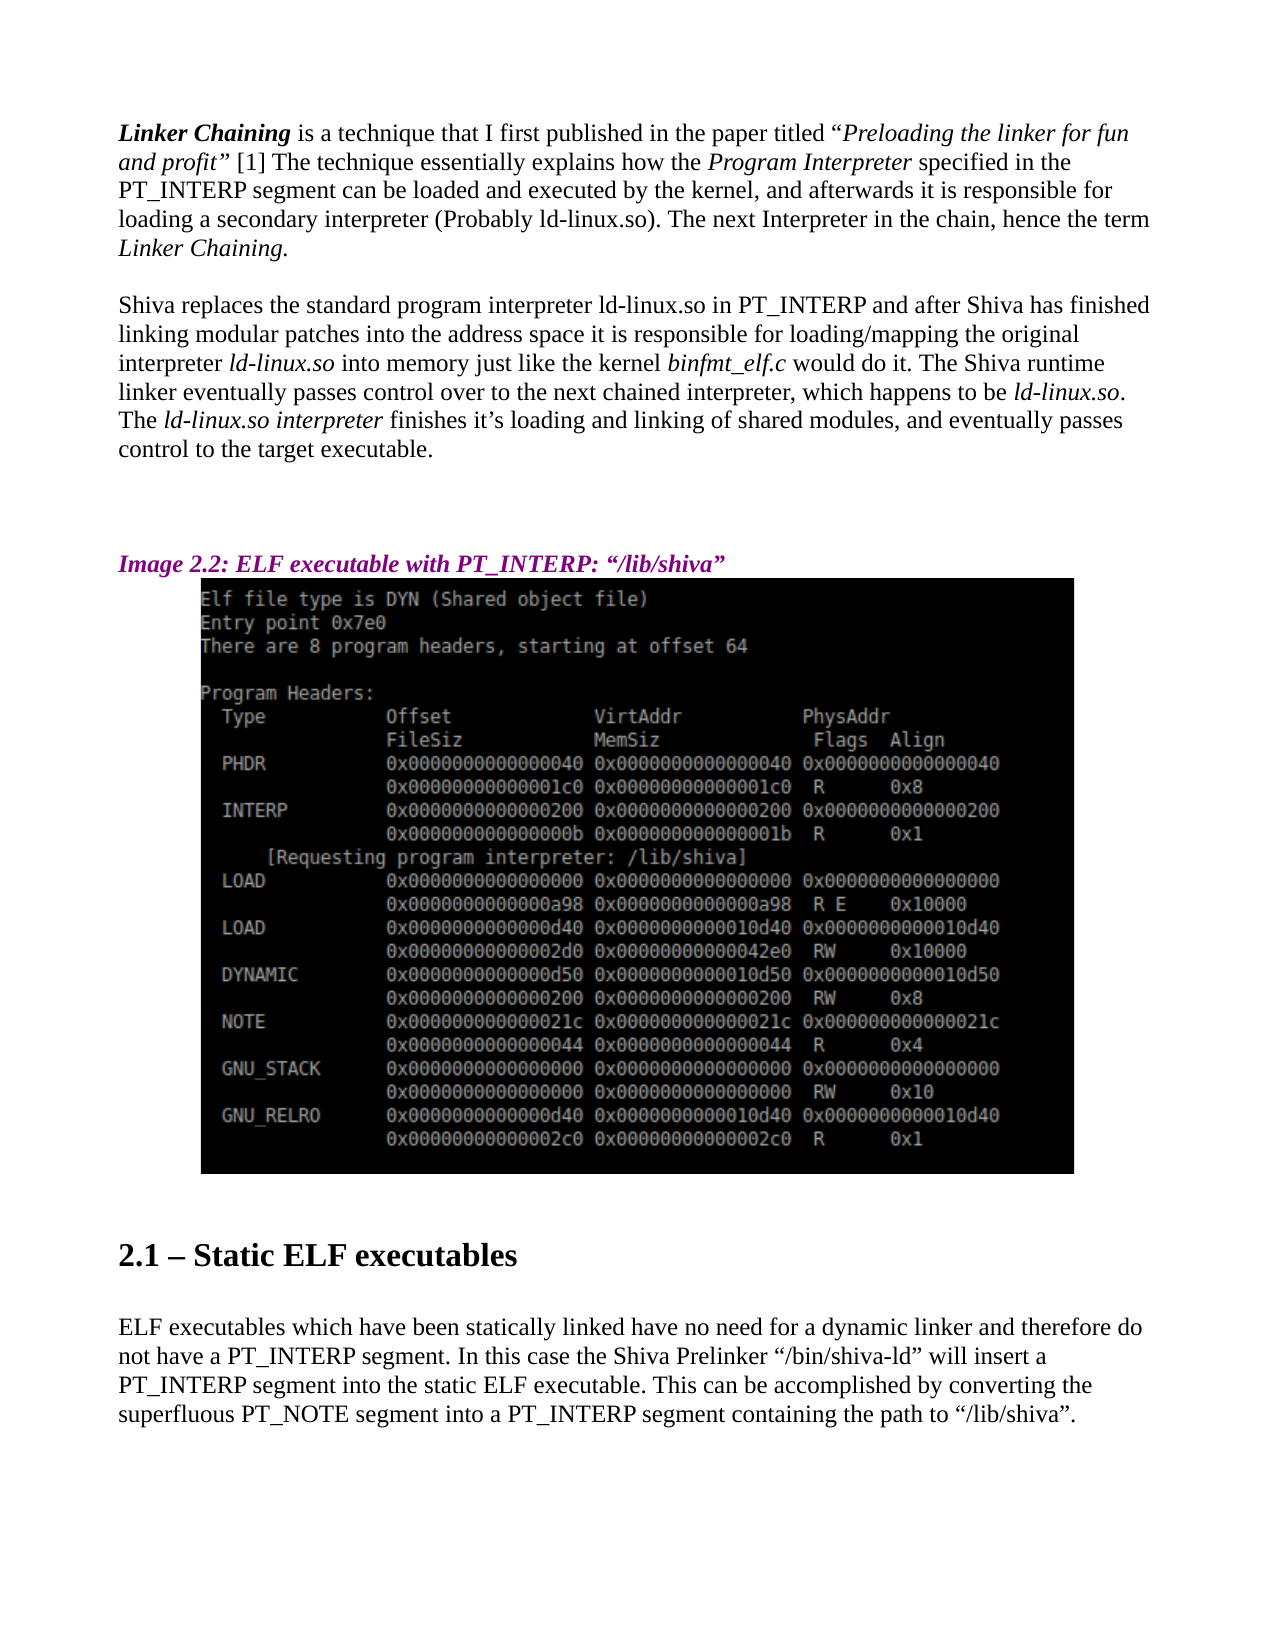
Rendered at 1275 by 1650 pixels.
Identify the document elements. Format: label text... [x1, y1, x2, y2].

text ELF executables which have been statically linked have no need for a dynamic linker and therefore do not have a PT_INTERP segment. In this case the Shiva Prelinker “/bin/shiva-ld” will insert a PT_INTERP segment into the static ELF executable. This can be accomplished by converting the superfluous PT_NOTE segment into a PT_INTERP segment containing the path to “/lib/shiva”. [118, 1312, 1157, 1427]
text Image 2.2: ELF executable with PT_INTERP: “/lib/shiva” [118, 549, 1157, 578]
text 2.1 – Static ELF executables [118, 1236, 1157, 1274]
text Shiva replaces the standard program interpreter ld-linux.so in PT_INTERP and after Shiva has finished linking modular patches into the address space it is responsible for loading/mapping the original interpreter ld-linux.so into memory just like the kernel binfmt_elf.c would do it. The Shiva runtime linker eventually passes control over to the next chained interpreter, which happens to be ld-linux.so. [118, 291, 1157, 406]
text Linker Chaining is a technique that I first published in the paper titled “Preloading the linker for fun and profit” [1] The technique essentially explains how the Program Interpreter specified in the PT_INTERP segment can be loaded and executed by the kernel, and afterwards it is responsible for loading a secondary interpreter (Probably ld-linux.so). The next Interpreter in the chain, hence the term Linker Chaining. [118, 118, 1157, 262]
picture [200, 578, 1075, 1174]
text The ld-linux.so interpreter finishes it’s loading and linking of shared modules, and eventually passes control to the target executable. [118, 406, 1157, 463]
